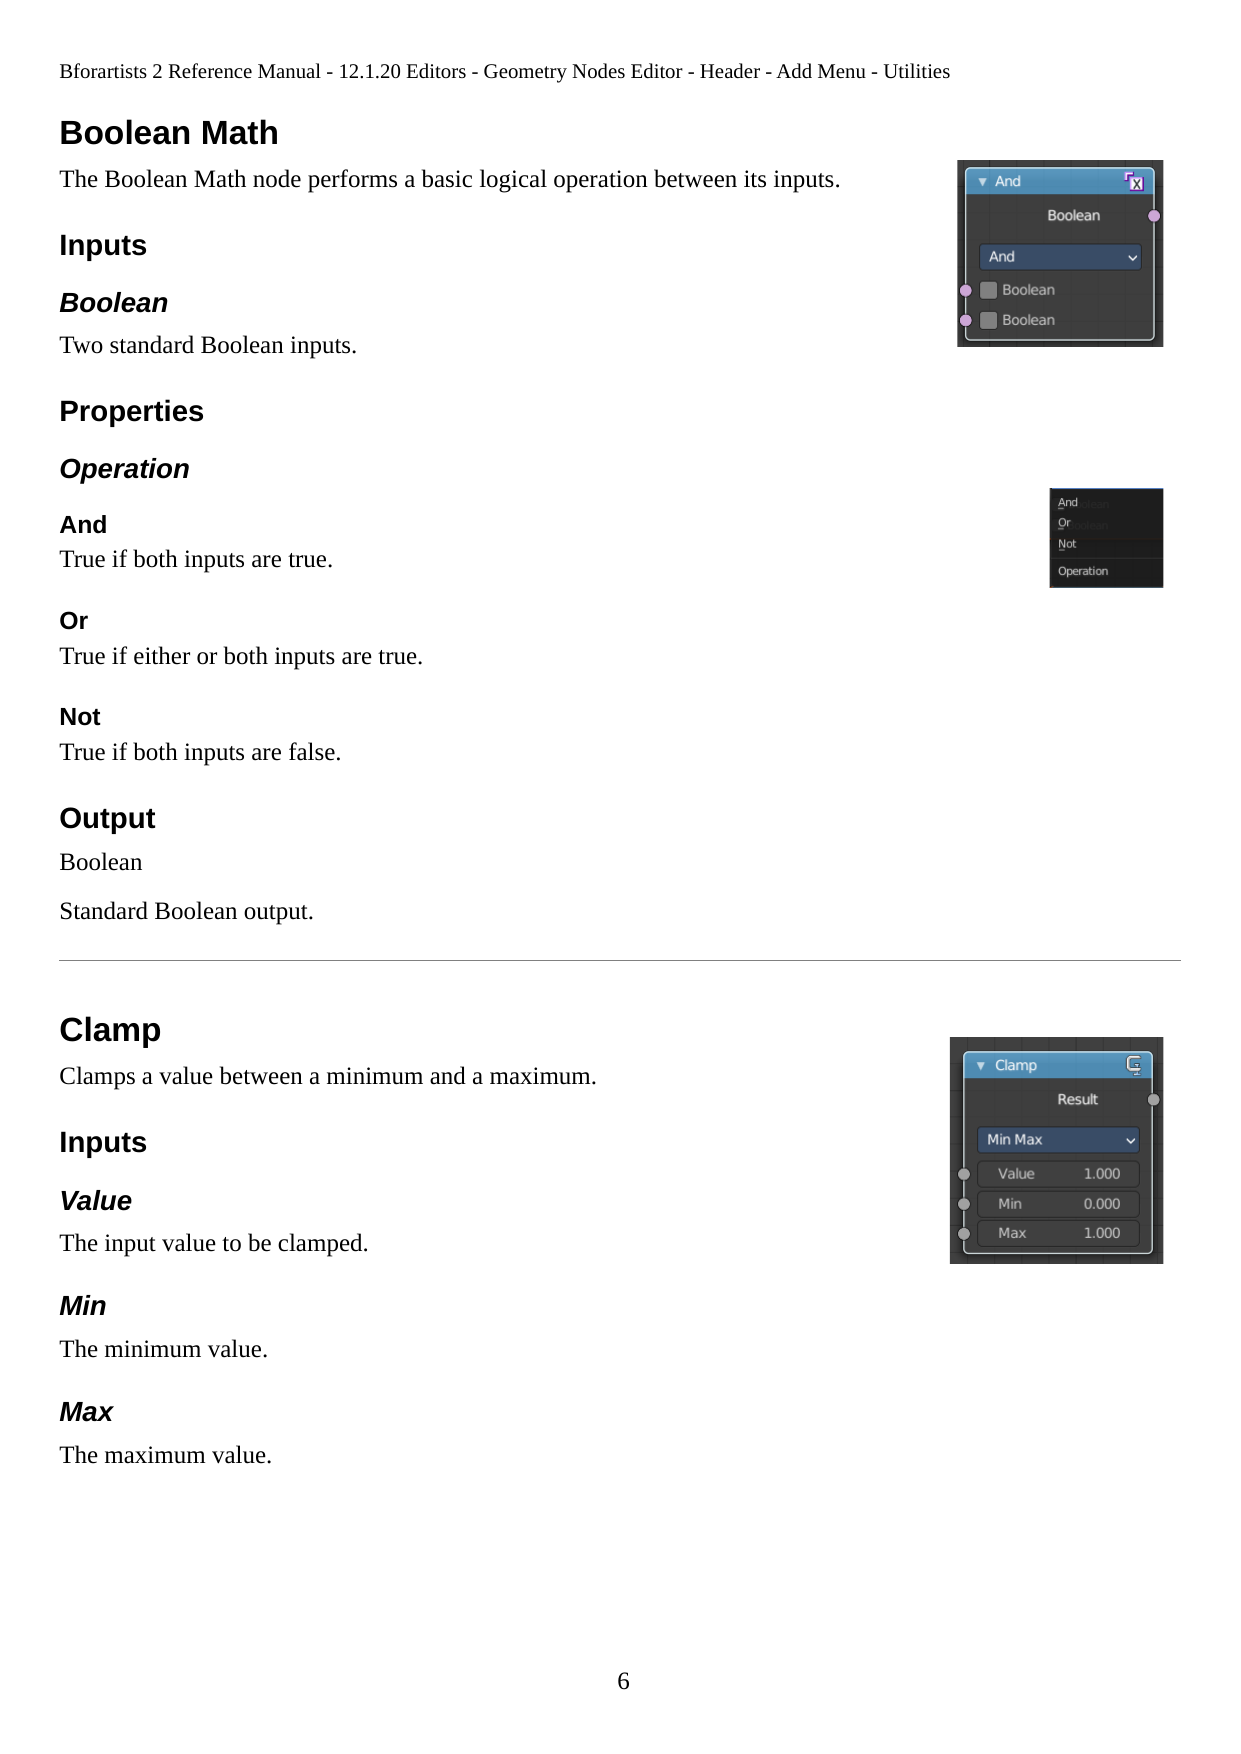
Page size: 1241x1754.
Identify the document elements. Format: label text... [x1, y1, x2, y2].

subtitle [1164, 1184, 1181, 1216]
text Boolean [59, 847, 1181, 876]
subtitle Properties [59, 394, 1181, 428]
text Two standard Boolean inputs. [59, 331, 1181, 359]
text Standard Boolean output. [59, 896, 1181, 925]
picture [1049, 488, 1164, 588]
text True if both inputs are false. [59, 737, 1181, 766]
subtitle Boolean [59, 286, 957, 318]
text True if either or both inputs are true. [59, 641, 1181, 670]
picture [957, 160, 1164, 347]
subtitle Operation [59, 453, 1181, 485]
subtitle Not [59, 702, 1181, 731]
picture [949, 1037, 1164, 1264]
subtitle Min [59, 1290, 1181, 1322]
text The Boolean Math node performs a basic logical operation between its inputs. [59, 164, 957, 192]
subtitle [1164, 227, 1181, 261]
text The minimum value. [59, 1334, 1181, 1363]
subtitle [1164, 286, 1181, 318]
subtitle Max [59, 1396, 1181, 1428]
text The input value to be clamped. [59, 1228, 949, 1257]
text Clamps a value between a minimum and a maximum. [59, 1061, 949, 1090]
text True if both inputs are true. [59, 544, 1049, 573]
subtitle Boolean Math [59, 113, 1181, 151]
subtitle Value [59, 1184, 949, 1216]
subtitle Inputs [59, 1125, 949, 1159]
subtitle [1164, 510, 1181, 538]
text The maximum value. [59, 1440, 1181, 1469]
subtitle And [59, 510, 1049, 538]
subtitle Output [59, 801, 1181, 835]
subtitle Inputs [59, 227, 957, 261]
subtitle Or [59, 606, 1181, 635]
subtitle Clamp [59, 1010, 1181, 1049]
subtitle [1164, 1125, 1181, 1159]
